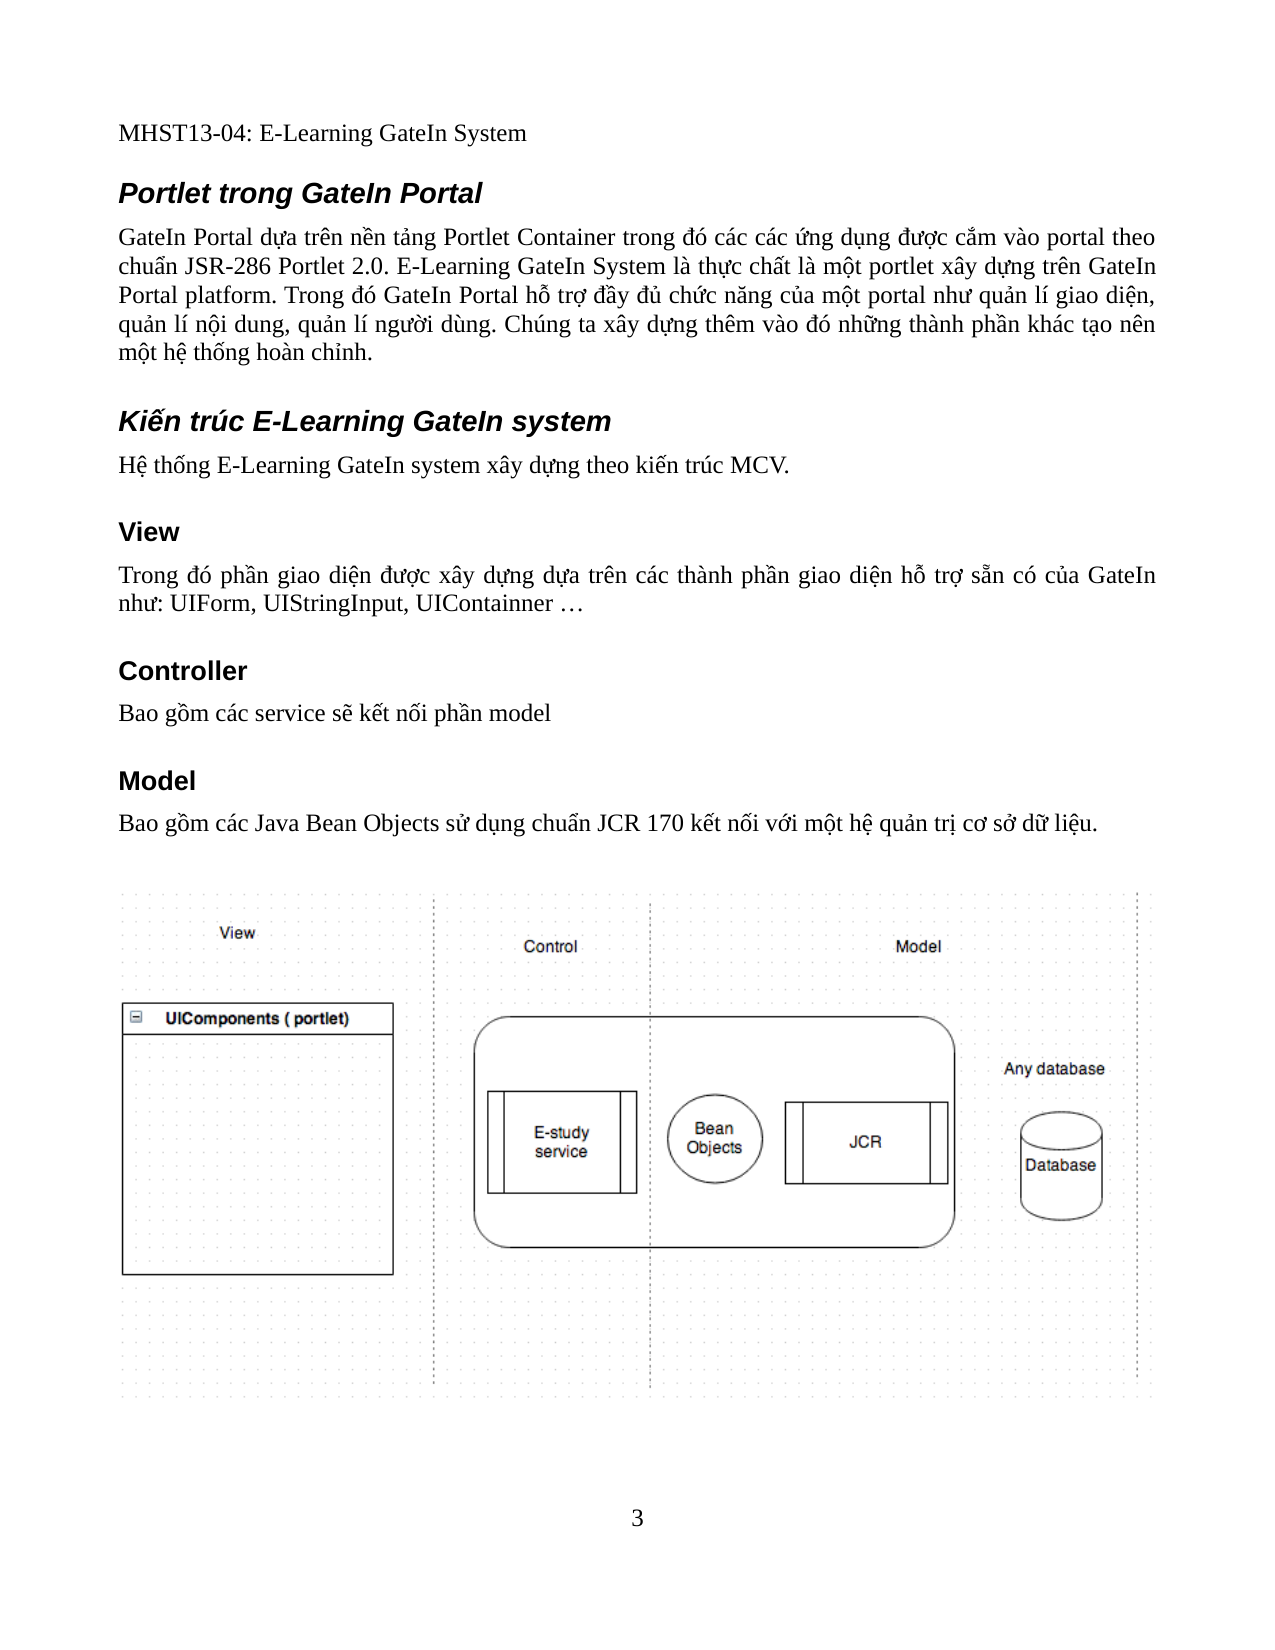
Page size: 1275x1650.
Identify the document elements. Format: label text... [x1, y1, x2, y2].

subtitle Portlet trong GateIn Portal [118, 176, 1157, 210]
text Bao gồm các service sẽ kết nối phần model [118, 698, 1157, 727]
subtitle Model [118, 765, 1157, 796]
subtitle Kiến trúc E-Learning GateIn system [118, 404, 1157, 437]
text Bao gồm các Java Bean Objects sử dụng chuẩn JCR 170 kết nối với một hệ quản trị cơ sở dữ liệu. [118, 808, 1157, 837]
text GateIn Portal dựa trên nền tảng Portlet Container trong đó các các ứng dụng được cắm vào portal theo chuẩn JSR-286 Portlet 2.0. E-Learning GateIn System là thực chất là một portlet xây dựng trên GateIn Portal platform. Trong đó GateIn Portal hỗ trợ đầy đủ chức năng của một portal như quản lí giao diện, quản lí nội dung, quản lí người dùng. Chúng ta xây dựng thêm vào đó những thành phần khác tạo nên một hệ thống hoàn chỉnh. [118, 222, 1157, 366]
text Trong đó phần giao diện được xây dựng dựa trên các thành phần giao diện hỗ trợ sẵn có của GateIn như: UIForm, UIStringInput, UIContainner … [118, 560, 1157, 617]
subtitle Controller [118, 655, 1157, 686]
text Hệ thống E-Learning GateIn system xây dựng theo kiến trúc MCV. [118, 450, 1157, 478]
picture [118, 891, 1157, 1399]
subtitle View [118, 516, 1157, 547]
